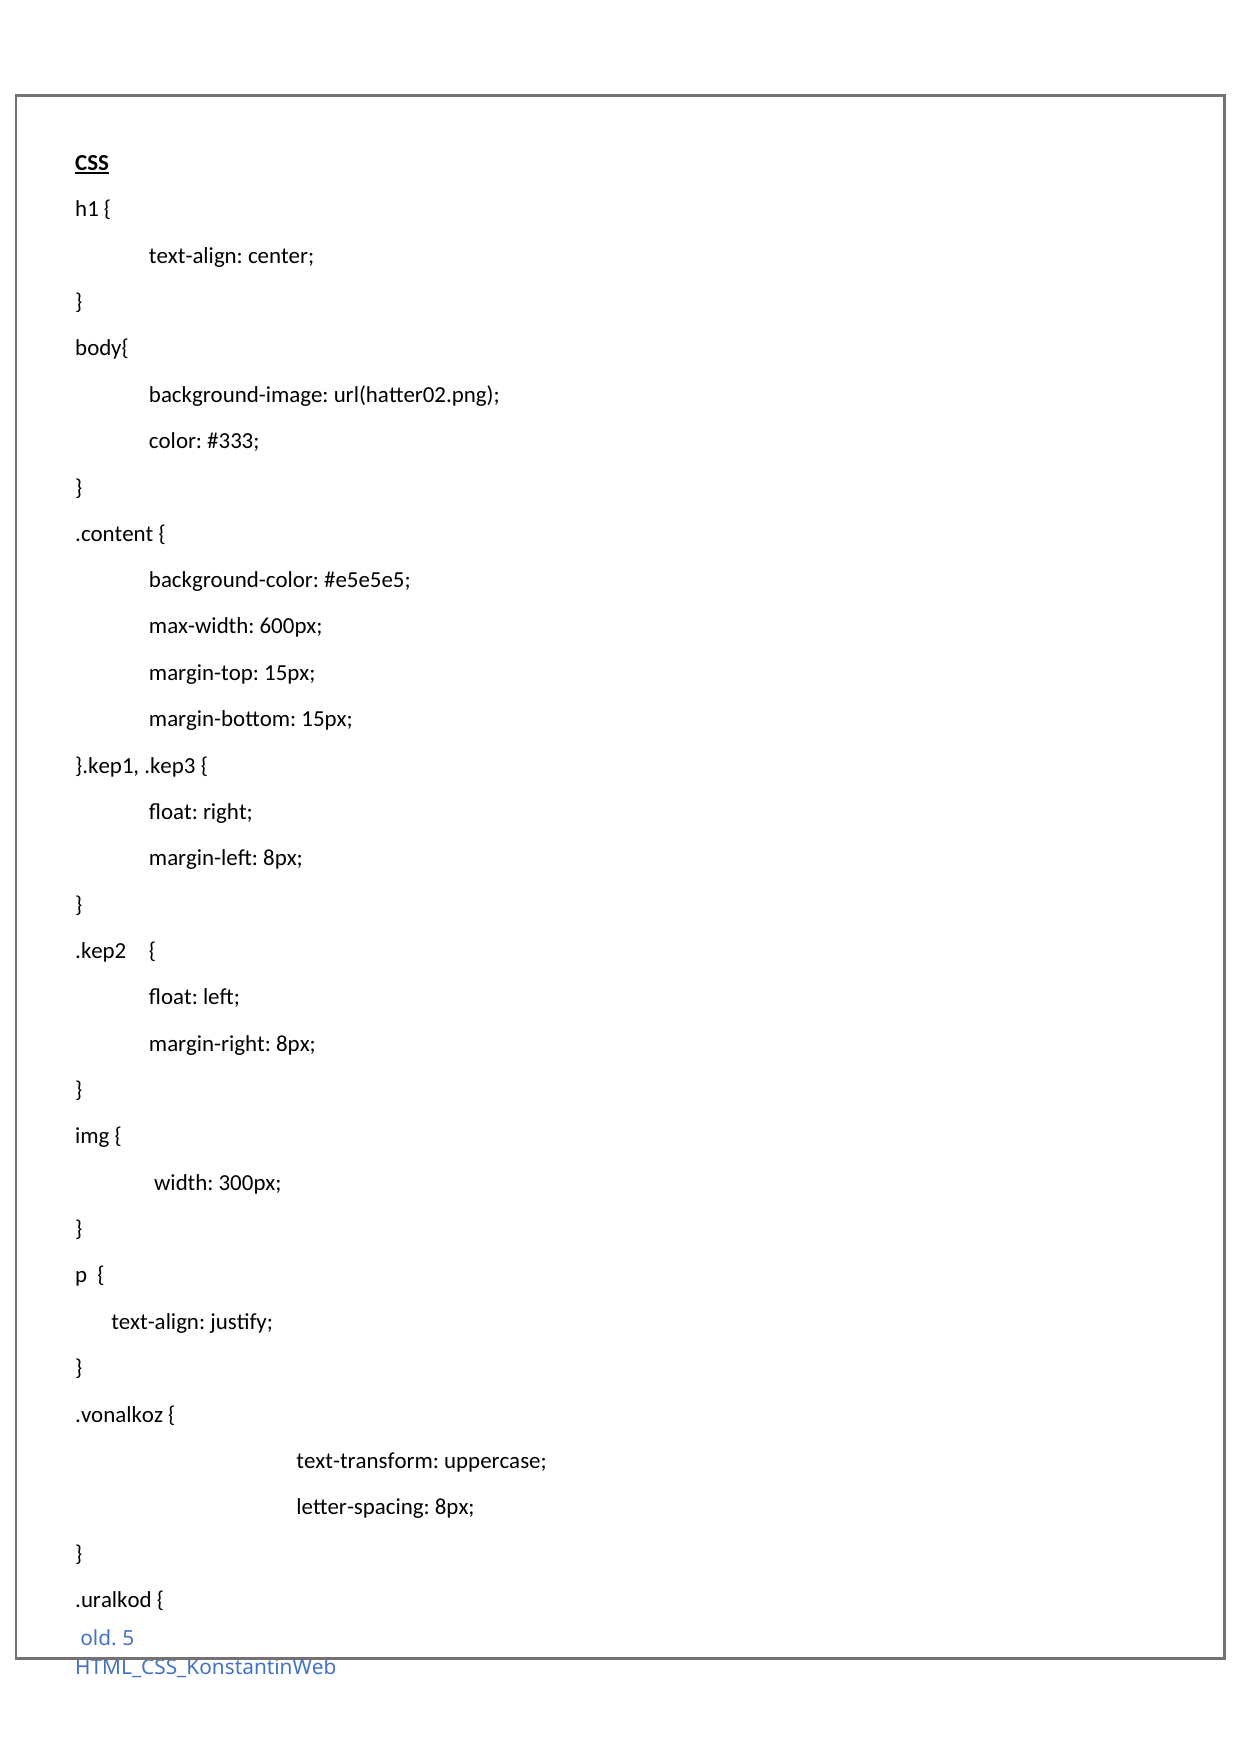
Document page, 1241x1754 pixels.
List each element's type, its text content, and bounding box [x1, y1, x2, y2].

text } [75, 287, 1165, 315]
text max-width: 600px; [75, 612, 1165, 640]
text h1 { [75, 194, 1165, 222]
text margin-top: 15px; [75, 658, 1165, 686]
text float: right; [75, 797, 1165, 825]
text .uralkod { [75, 1585, 1165, 1613]
text p { [75, 1261, 1165, 1289]
text .vonalkoz { [75, 1400, 1165, 1428]
text } [75, 1539, 1165, 1567]
text margin-right: 8px; [75, 1029, 1165, 1057]
text margin-left: 8px; [75, 843, 1165, 871]
text background-image: url(hatter02.png); [75, 380, 1165, 408]
text } [75, 473, 1165, 501]
text text-align: center; [75, 241, 1165, 269]
text color: #333; [75, 426, 1165, 454]
text CSS [75, 148, 1165, 176]
text float: left; [75, 982, 1165, 1011]
text width: 300px; [75, 1168, 1165, 1196]
text }.kep1, .kep3 { [75, 751, 1165, 779]
text } [75, 890, 1165, 918]
text background-color: #e5e5e5; [75, 565, 1165, 593]
text img { [75, 1122, 1165, 1149]
text } [75, 1214, 1165, 1242]
text .kep2 { [75, 936, 1165, 964]
text } [75, 1075, 1165, 1103]
text } [75, 1353, 1165, 1381]
text .content { [75, 519, 1165, 547]
text margin-bottom: 15px; [75, 704, 1165, 732]
text text-transform: uppercase; [75, 1446, 1165, 1474]
text body{ [75, 333, 1165, 362]
text text-align: justify; [75, 1307, 1165, 1335]
text letter-spacing: 8px; [75, 1492, 1165, 1520]
